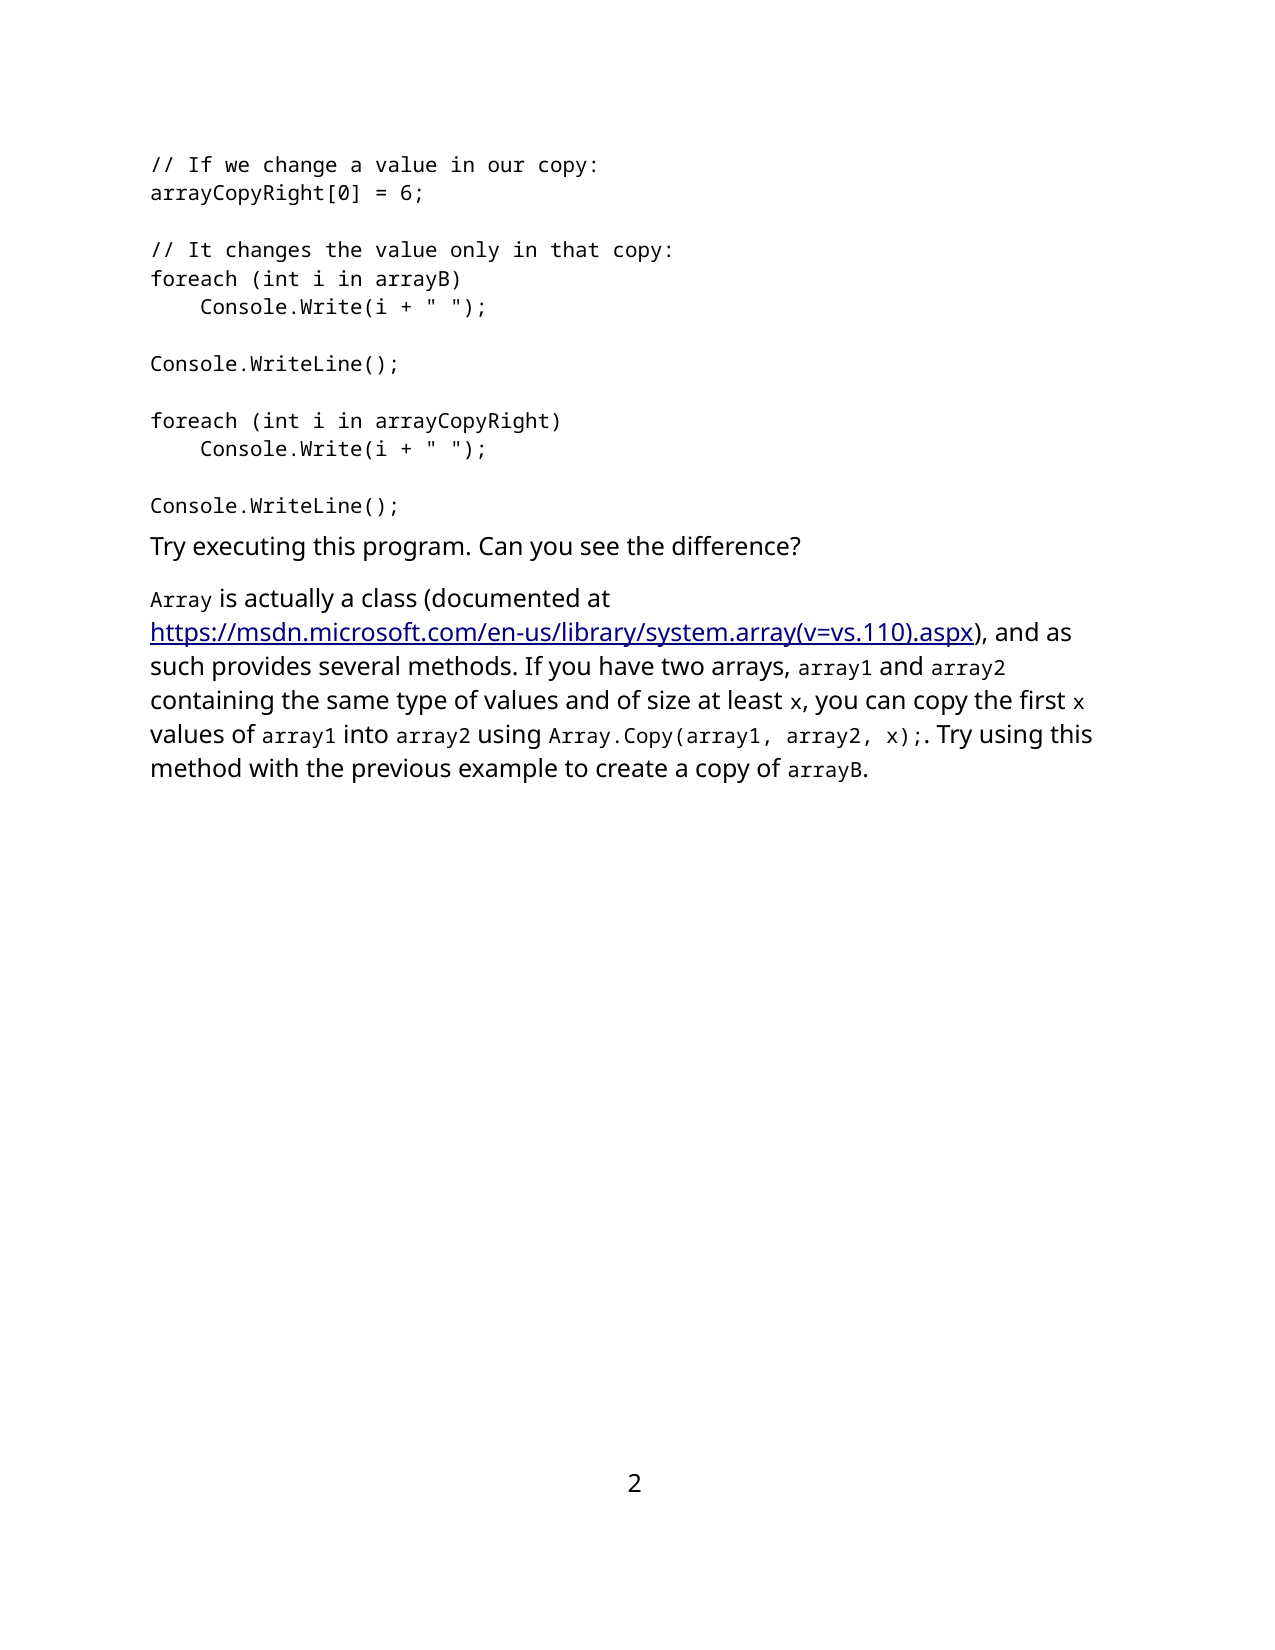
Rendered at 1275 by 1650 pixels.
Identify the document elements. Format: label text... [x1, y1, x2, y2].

text foreach (int i in arrayCopyRight) [150, 406, 1125, 434]
text // It changes the value only in that copy: [150, 235, 1125, 264]
text foreach (int i in arrayB) [150, 264, 1125, 292]
text Console.Write(i + " "); [150, 434, 1125, 463]
text // If we change a value in our copy: [150, 150, 1125, 178]
text Array is actually a class (documented at https://msdn.microsoft.com/en-us/library/system.array(v=vs.110).aspx), and as such provides several methods. If you have two arrays, array1 and array2 containing the same type of values and of size at least x, you can copy the first x values of array1 into array2 using Array.Copy(array1, array2, x);. Try using this method with the previous example to create a copy of arrayB. [150, 581, 1125, 785]
text Console.WriteLine(); [150, 349, 1125, 377]
text Try executing this program. Can you see the difference? [150, 529, 1125, 563]
text Console.Write(i + " "); [150, 292, 1125, 321]
text Console.WriteLine(); [150, 491, 1125, 520]
text arrayCopyRight[0] = 6; [150, 178, 1125, 207]
